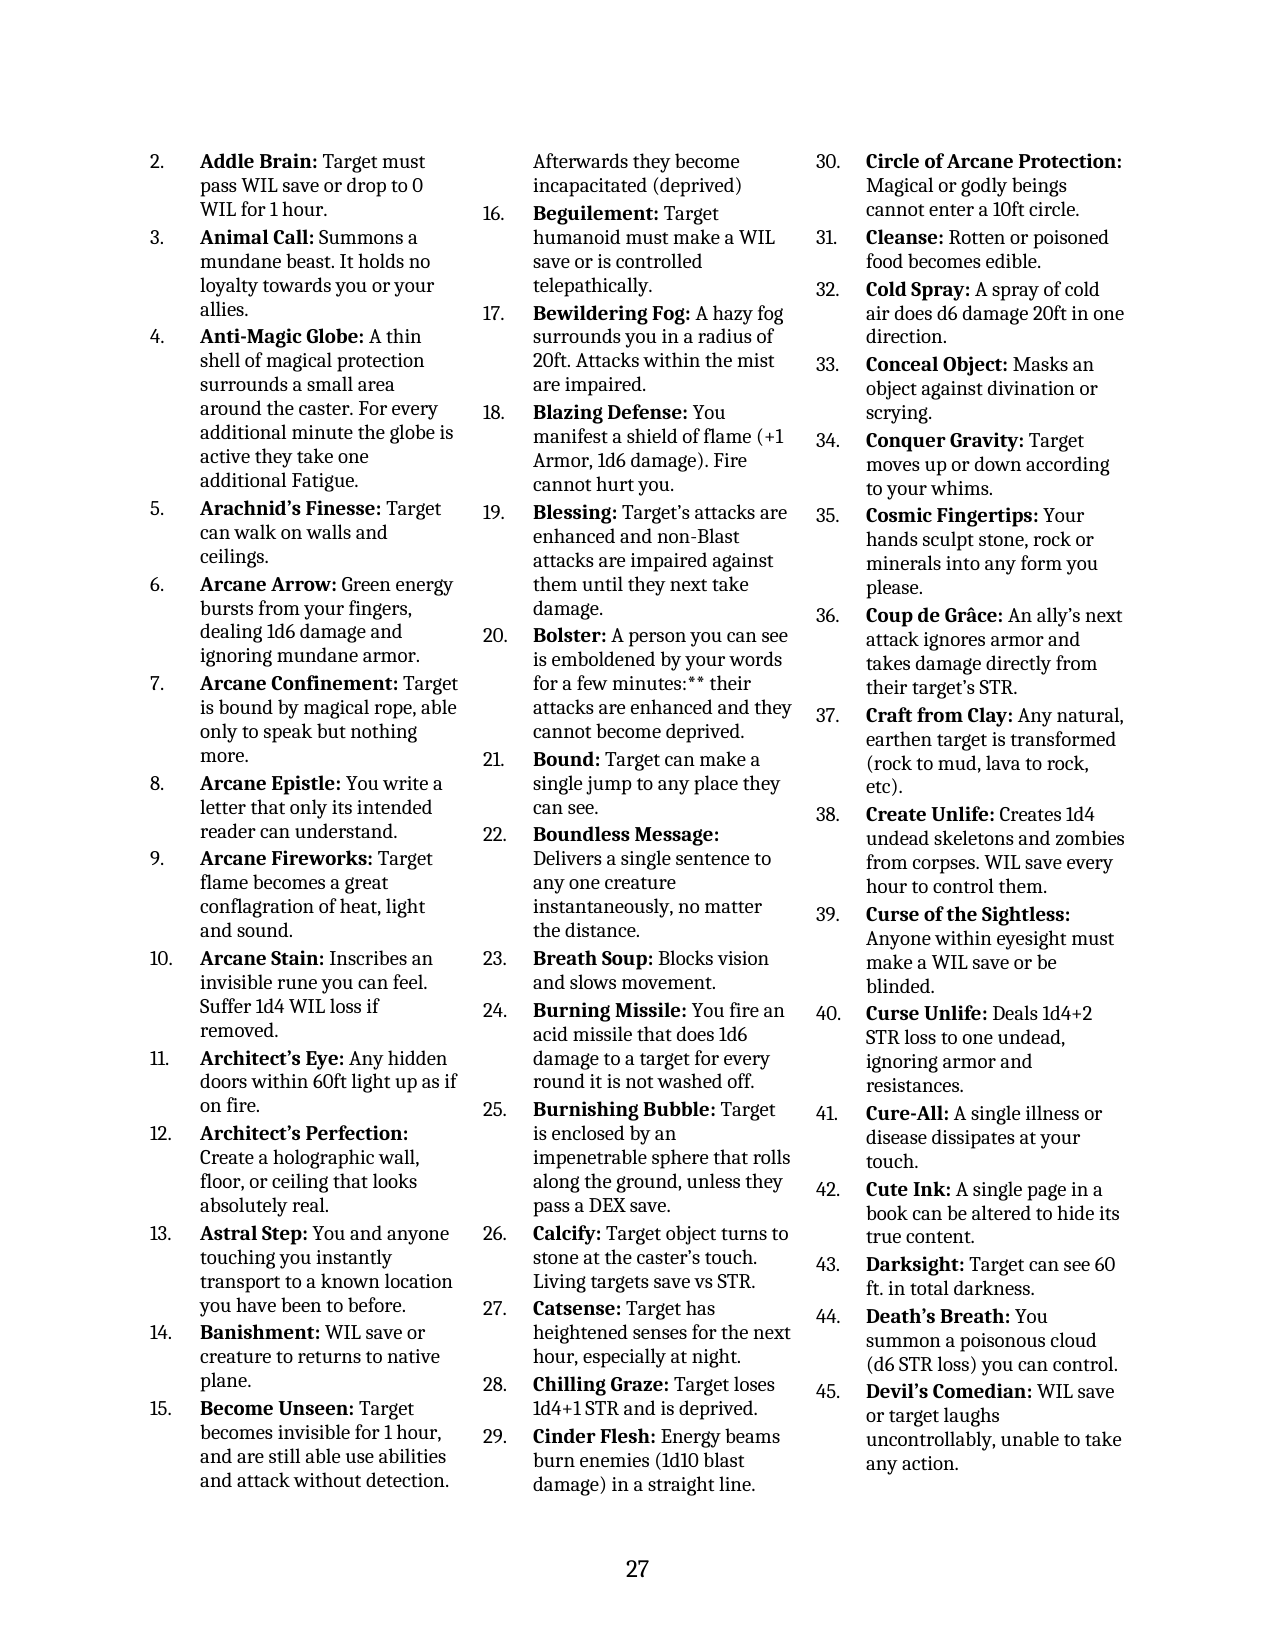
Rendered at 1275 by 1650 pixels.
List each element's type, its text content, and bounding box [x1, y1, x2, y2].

list Arcane Fireworks: Target flame becomes a great conflagration of heat, light and sound. [150, 847, 459, 943]
list Curse Unlife: Deals 1d4+2 STR loss to one undead, ignoring armor and resistances. [816, 1002, 1125, 1098]
list Arcane Confinement: Target is bound by magical rope, able only to speak but nothing more. [150, 672, 459, 768]
list Conquer Gravity: Target moves up or down according to your whims. [816, 428, 1125, 500]
list Catsense: Target has heightened senses for the next hour, especially at night. [483, 1297, 792, 1369]
list Cure-All: A single illness or disease dissipates at your touch. [816, 1102, 1125, 1173]
list Coup de Grâce: An ally’s next attack ignores armor and takes damage directly from their target’s STR. [816, 604, 1125, 699]
list Blazing Defense: You manifest a shield of flame (+1 Armor, 1d6 damage). Fire cannot hurt you. [483, 401, 792, 497]
list Cleanse: Rotten or poisoned food becomes edible. [816, 226, 1125, 273]
list Circle of Arcane Protection: Magical or godly beings cannot enter a 10ft circle. [816, 150, 1125, 222]
list Cute Ink: A single page in a book can be altered to hide its true content. [816, 1177, 1125, 1249]
list Darksight: Target can see 60 ft. in total darkness. [816, 1253, 1125, 1301]
list Blessing: Target’s attacks are enhanced and non-Blast attacks are impaired against them until they next take damage. [483, 500, 792, 620]
list Architect’s Eye: Any hidden doors within 60ft light up as if on fire. [150, 1046, 459, 1118]
list Arcane Arrow: Green energy bursts from your fingers, dealing 1d6 damage and ignoring mundane armor. [150, 572, 459, 668]
list Beguilement: Target humanoid must make a WIL save or is controlled telepathically. [483, 202, 792, 297]
list Cold Spray: A spray of cold air does d6 damage 20ft in one direction. [816, 277, 1125, 349]
list Chilling Graze: Target loses 1d4+1 STR and is deprived. [483, 1373, 792, 1421]
list Breath Soup: Blocks vision and slows movement. [483, 947, 792, 994]
list Arachnid’s Finesse: Target can walk on walls and ceilings. [150, 497, 459, 568]
list Bound: Target can make a single jump to any place they can see. [483, 747, 792, 819]
list Bolster: A person you can see is emboldened by your words for a few minutes:** their attacks are enhanced and they cannot become deprived. [483, 624, 792, 744]
list Calcify: Target object turns to stone at the caster’s touch. Living targets save vs STR. [483, 1221, 792, 1293]
list Cosmic Fingertips: Your hands sculpt stone, rock or minerals into any form you please. [816, 504, 1125, 600]
list Burnishing Bubble: Target is enclosed by an impenetrable sphere that rolls along the ground, unless they pass a DEX save. [483, 1098, 792, 1218]
list Burning Missile: You fire an acid missile that does 1d6 damage to a target for every round it is not washed off. [483, 998, 792, 1094]
list Arcane Stain: Inscribes an invisible rune you can feel. Suffer 1d4 WIL loss if removed. [150, 947, 459, 1042]
list Become Unseen: Target becomes invisible for 1 hour, and are still able use abilities and attack without detection. [150, 1397, 459, 1492]
list Arcane Epistle: You write a letter that only its intended reader can understand. [150, 771, 459, 843]
list Addle Brain: Target must pass WIL save or drop to 0 WIL for 1 hour. [150, 150, 459, 222]
list Bewildering Fog: A hazy fog surrounds you in a radius of 20ft. Attacks within the mist are impaired. [483, 301, 792, 397]
list Death’s Breath: You summon a poisonous cloud (d6 STR loss) you can control. [816, 1304, 1125, 1376]
list Create Unlife: Creates 1d4 undead skeletons and zombies from corpses. WIL save every hour to control them. [816, 803, 1125, 899]
list Banishment: WIL save or creature to returns to native plane. [150, 1321, 459, 1393]
list Architect’s Perfection: Create a holographic wall, floor, or ceiling that looks absolutely real. [150, 1122, 459, 1218]
list Curse of the Sightless: Anyone within eyesight must make a WIL save or be blinded. [816, 902, 1125, 998]
list Conceal Object: Masks an object against divination or scrying. [816, 353, 1125, 425]
list Boundless Message: Delivers a single sentence to any one creature instantaneously, no matter the distance. [483, 823, 792, 943]
list Craft from Clay: Any natural, earthen target is transformed (rock to mud, lava to rock, etc). [816, 703, 1125, 799]
list Anti-Magic Globe: A thin shell of magical protection surrounds a small area around the caster. For every additional minute the globe is active they take one additional Fatigue. [150, 325, 459, 493]
list Cinder Flesh: Energy beams burn enemies (1d10 blast damage) in a straight line. [483, 1424, 792, 1496]
list Devil’s Comedian: WIL save or target laughs uncontrollably, unable to take any action. [816, 1380, 1125, 1476]
list Astral Step: You and anyone touching you instantly transport to a known location you have been to before. [150, 1221, 459, 1317]
list Animal Call: Summons a mundane beast. It holds no loyalty towards you or your allies. [150, 226, 459, 321]
list Afterwards they become incapacitated (deprived) [483, 150, 792, 198]
